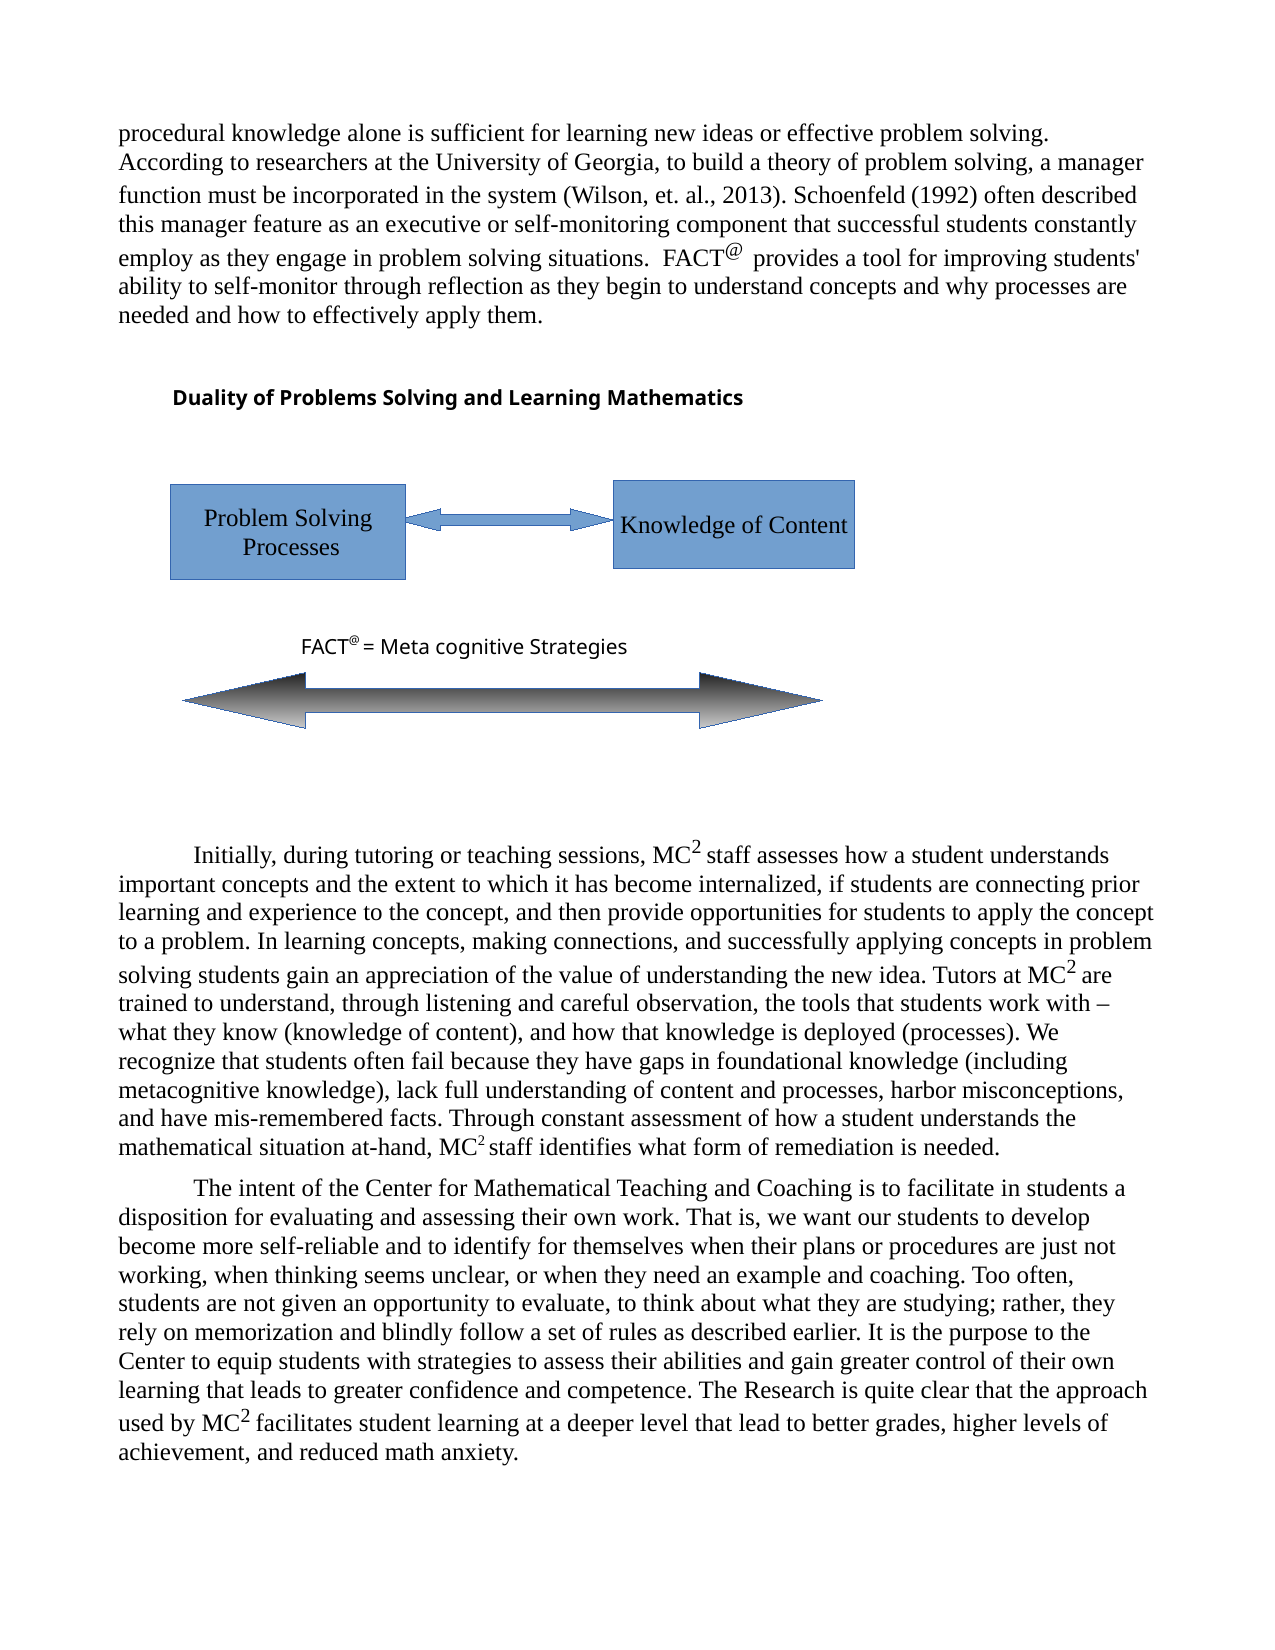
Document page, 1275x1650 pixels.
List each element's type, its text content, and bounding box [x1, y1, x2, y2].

text The intent of the Center for Mathematical Teaching and Coaching is to facilitate in students a disposition for evaluating and assessing their own work. That is, we want our students to develop become more self-reliable and to identify for themselves when their plans or procedures are just not working, when thinking seems unclear, or when they need an example and coaching. Too often, students are not given an opportunity to evaluate, to think about what they are studying; rather, they rely on memorization and blindly follow a set of rules as described earlier. It is the purpose to the Center to equip students with strategies to assess their abilities and gain greater control of their own learning that leads to greater confidence and competence. The Research is quite clear that the approach used by MC2 facilitates student learning at a deeper level that lead to better grades, higher levels of achievement, and reduced math anxiety. [118, 1173, 1157, 1466]
text Duality of Problems Solving and Learning Mathematics [118, 383, 1157, 411]
text FACT@ = Meta cognitive Strategies [118, 632, 1157, 660]
text procedural knowledge alone is sufficient for learning new ideas or effective problem solving. According to researchers at the University of Georgia, to build a theory of problem solving, a manager function must be incorporated in the system (Wilson, et. al., 2013). Schoenfeld (1992) often described this manager feature as an executive or self-monitoring component that successful students constantly employ as they engage in problem solving situations. FACT@ provides a tool for improving students' ability to self-monitor through reflection as they begin to understand concepts and why processes are needed and how to effectively apply them. [118, 118, 1157, 329]
text Initially, during tutoring or teaching sessions, MC2 staff assesses how a student understands important concepts and the extent to which it has become internalized, if students are connecting prior learning and experience to the concept, and then provide opportunities for students to apply the concept to a problem. In learning concepts, making connections, and successfully applying concepts in problem solving students gain an appreciation of the value of understanding the new idea. Tutors at MC2 are trained to understand, through listening and careful observation, the tools that students work with – what they know (knowledge of content), and how that knowledge is deployed (processes). We recognize that students often fail because they have gaps in foundational knowledge (including metacognitive knowledge), lack full understanding of content and processes, harbor misconceptions, and have mis-remembered facts. Through constant assessment of how a student understands the mathematical situation at-hand, MC2 staff identifies what form of remediation is needed. [118, 835, 1157, 1161]
